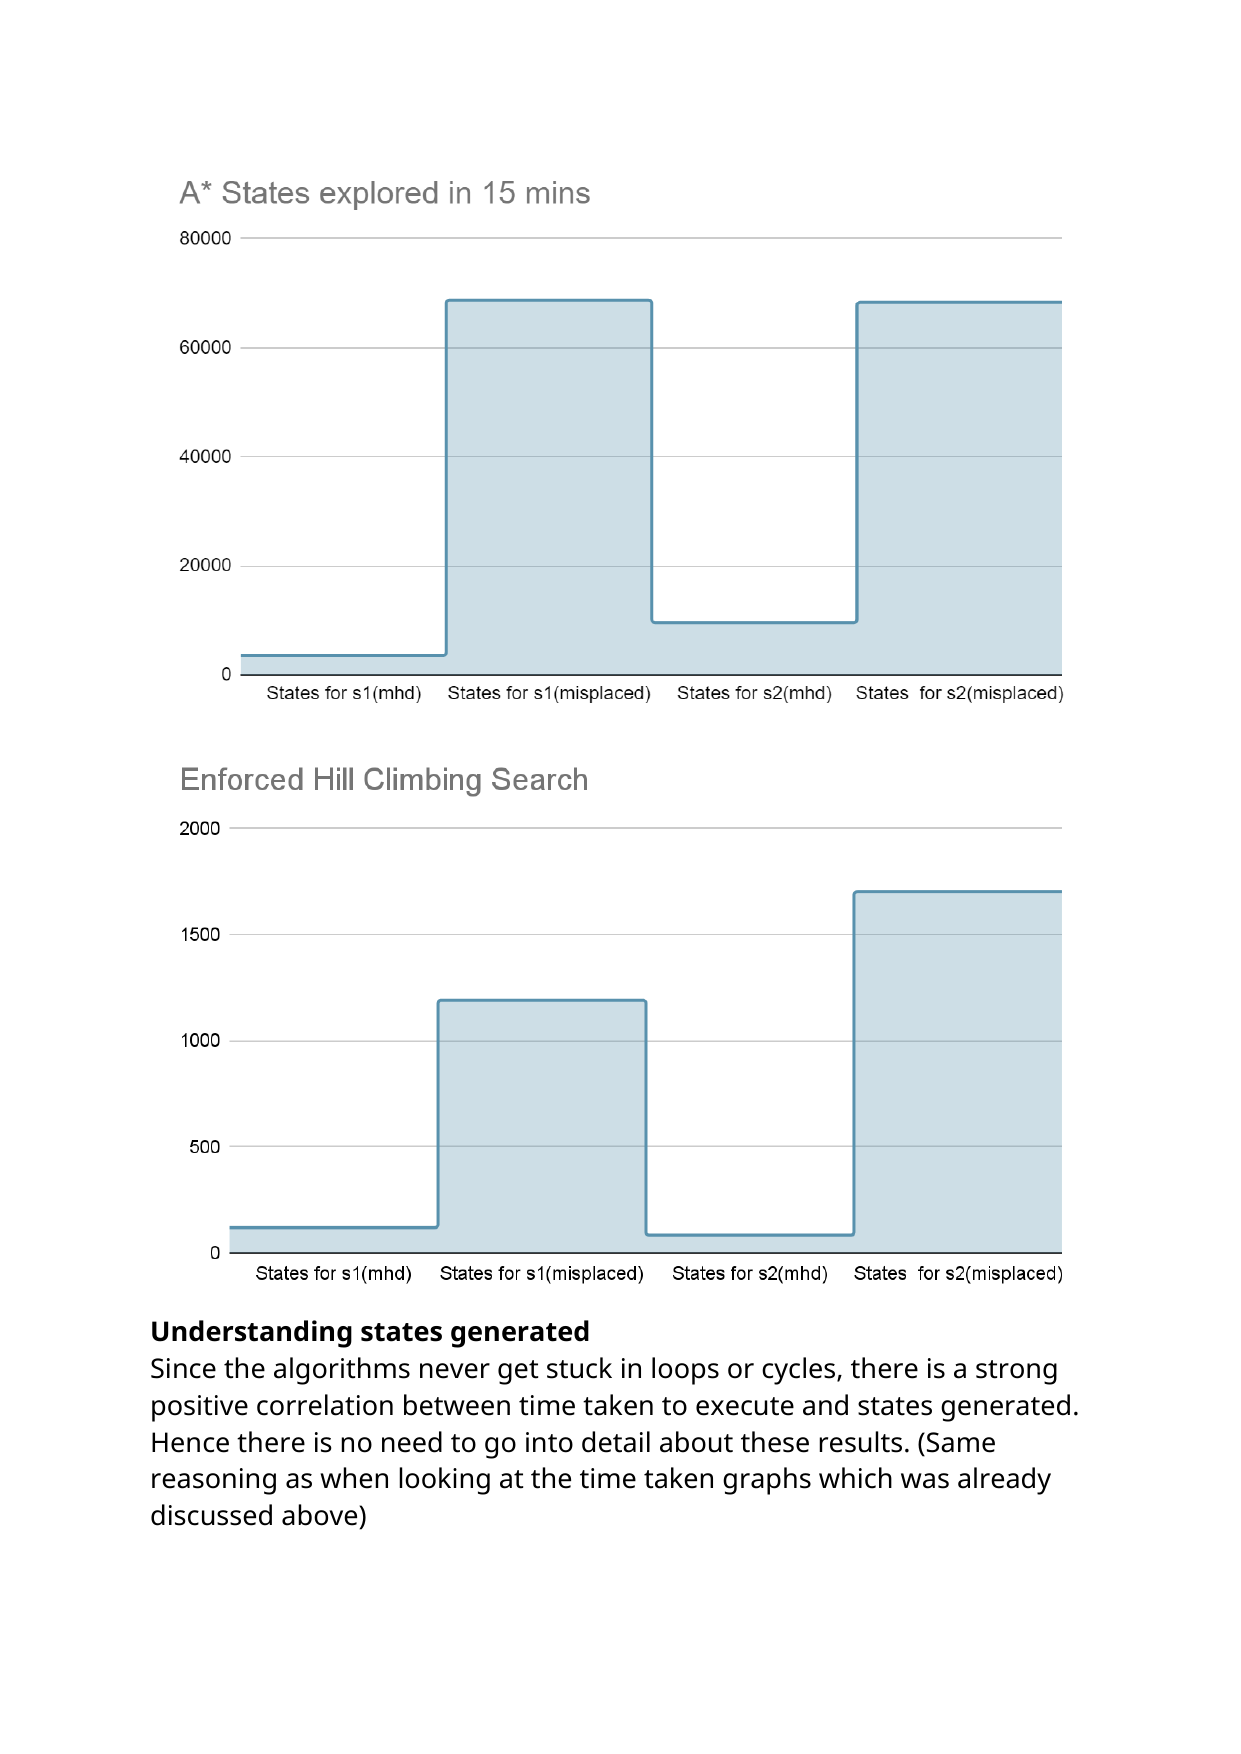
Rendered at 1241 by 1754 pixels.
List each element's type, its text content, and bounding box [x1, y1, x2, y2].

text Since the algorithms never get stuck in loops or cycles, there is a strong positive correlation between time taken to execute and states generated. Hence there is no need to go into detail about these results. (Same reasoning as when looking at the time taken graphs which was already discussed above) [150, 1349, 1090, 1534]
text Understanding states generated [150, 1313, 1090, 1349]
